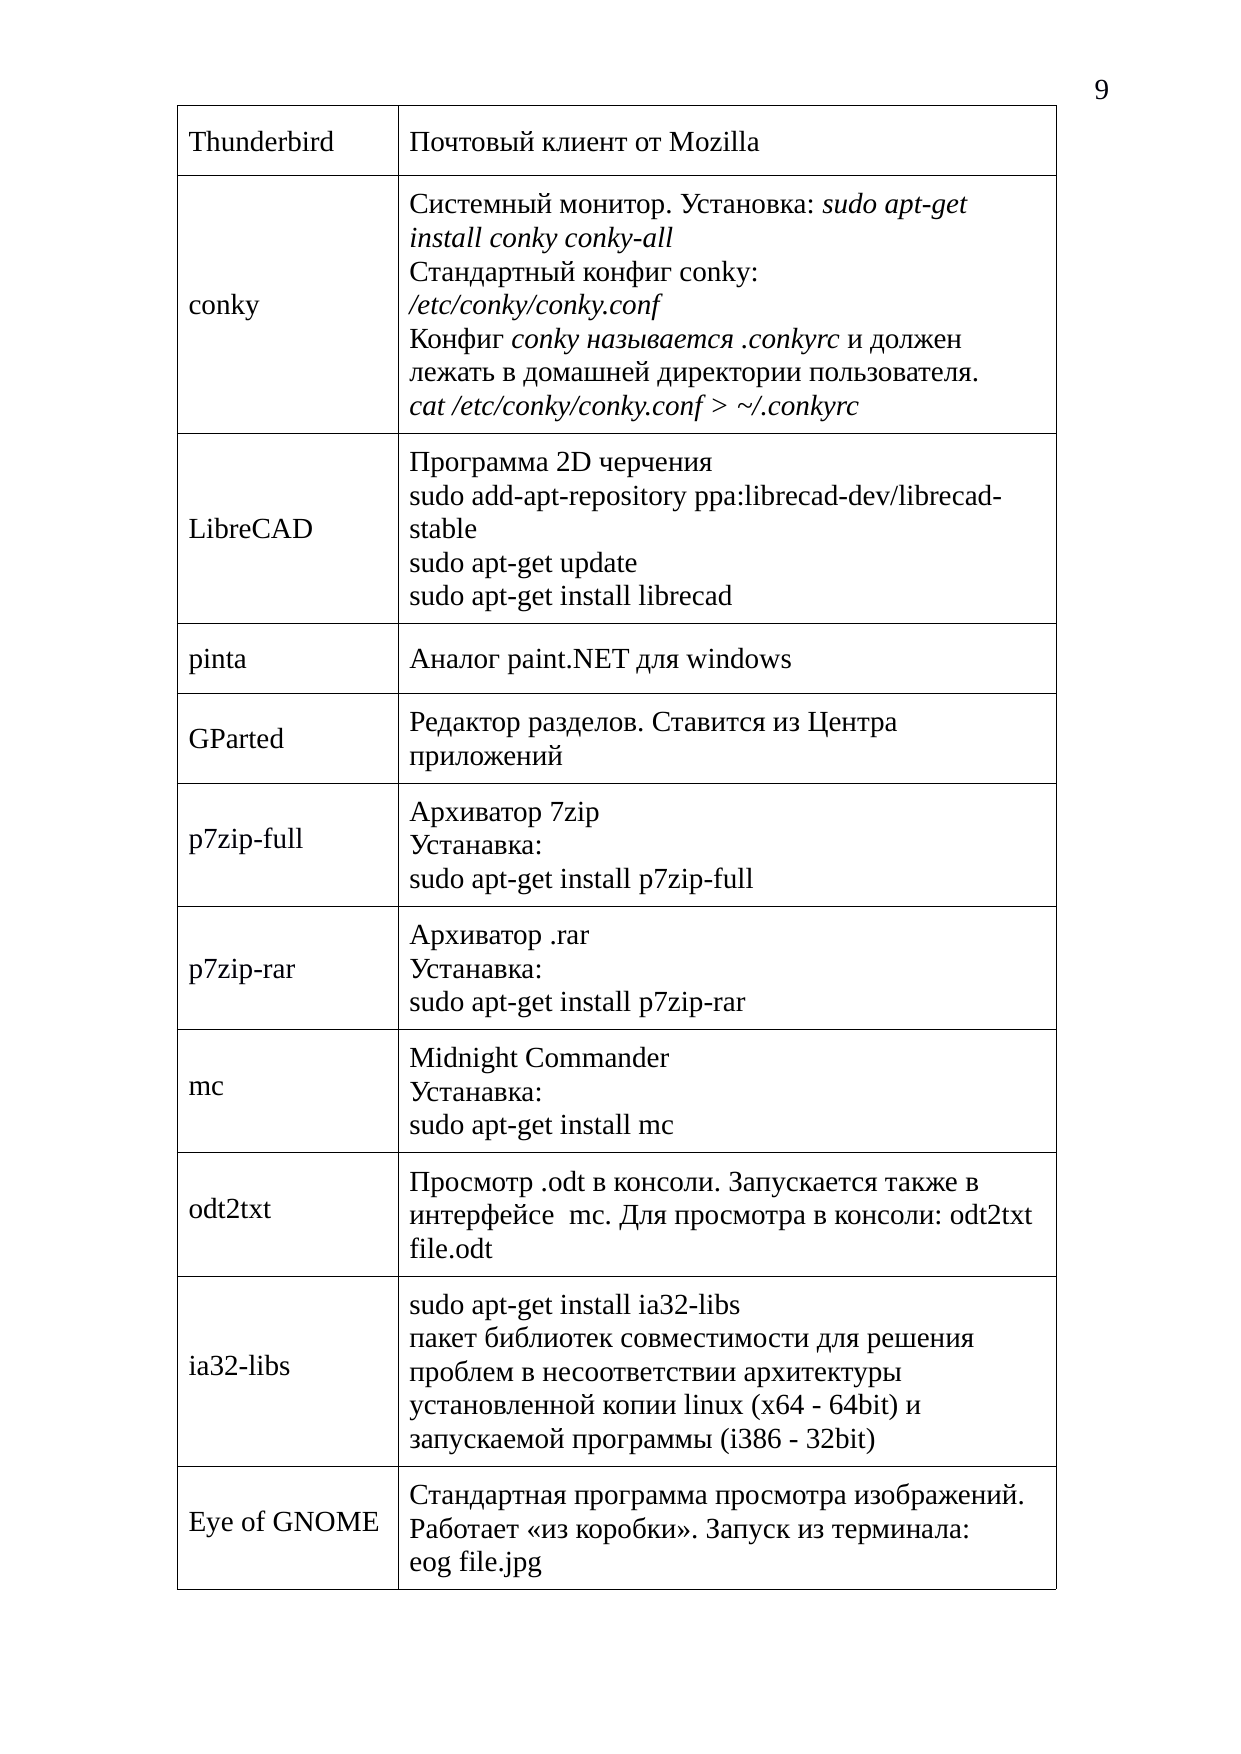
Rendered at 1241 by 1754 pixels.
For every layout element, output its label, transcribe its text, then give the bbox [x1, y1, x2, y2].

table_cell ia32-libs [178, 1277, 398, 1466]
table_cell Стандартная программа просмотра изображений. Работает «из коробки». Запуск из терминала: eog file.jpg [399, 1467, 1056, 1589]
table_cell Аналог paint.NET для windows [399, 624, 1056, 693]
table_cell Просмотр .odt в консоли. Запускается также в интерфейсе mc. Для просмотра в консоли: odt2txt file.odt [399, 1153, 1056, 1276]
table_cell odt2txt [178, 1153, 398, 1276]
table_cell Midnight Commander Устанавка: sudo apt-get install mc [399, 1030, 1056, 1152]
table_cell Системный монитор. Установка: sudo apt-get install conky conky-all Стандартный конфиг conky: /etc/conky/conky.conf Конфиг conky называется .conkyrc и должен лежать в домашней директории пользователя. cat /etc/conky/conky.conf > ~/.conkyrc [399, 176, 1056, 433]
table_cell Редактор разделов. Ставится из Центра приложений [399, 694, 1056, 783]
table_cell mc [178, 1030, 398, 1152]
table_cell pinta [178, 624, 398, 693]
table_cell Почтовый клиент от Mozilla [399, 106, 1056, 175]
table_cell Eye of GNOME [178, 1467, 398, 1589]
table_cell Программа 2D черчения sudo add-apt-repository ppa:librecad-dev/librecad-stable sudo apt-get update sudo apt-get install librecad [399, 434, 1056, 623]
table_cell Архиватор .rar Устанавка: sudo apt-get install p7zip-rar [399, 907, 1056, 1029]
table_cell conky [178, 176, 398, 433]
table_cell GParted [178, 694, 398, 783]
table_cell sudo apt-get install ia32-libs пакет библиотек совместимости для решения проблем в несоответствии архитектуры установленной копии linux (х64 - 64bit) и запускаемой программы (i386 - 32bit) [399, 1277, 1056, 1466]
table_cell Thunderbird [178, 106, 398, 175]
table_cell p7zip-rar [178, 907, 398, 1029]
table_cell p7zip-full [178, 784, 398, 906]
table_cell Архиватор 7zip Устанавка: sudo apt-get install p7zip-full [399, 784, 1056, 906]
table_cell LibreCAD [178, 434, 398, 623]
